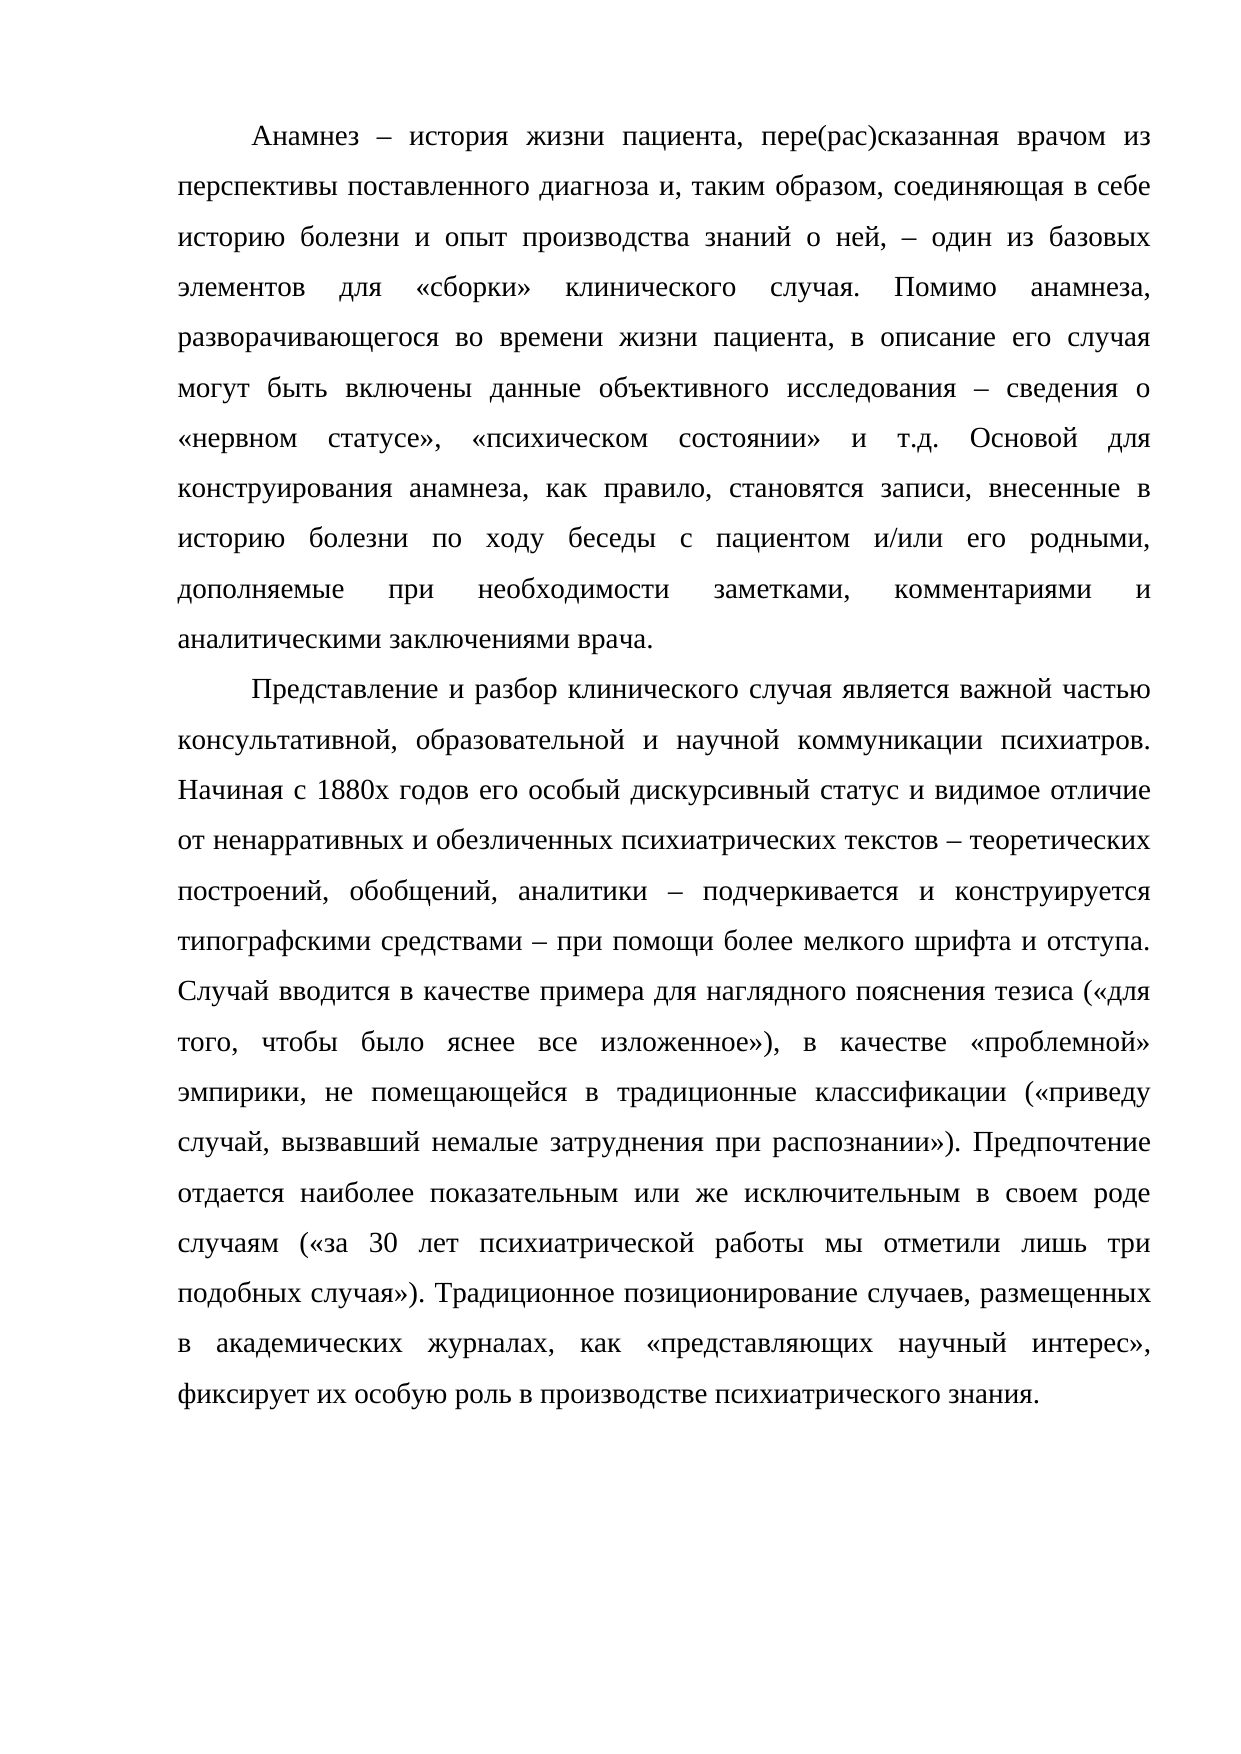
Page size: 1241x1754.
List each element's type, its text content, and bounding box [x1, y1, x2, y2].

text Представление и разбор клинического случая является важной частью консультативной, образовательной и научной коммуникации психиатров. Начиная с 1880х годов его особый дискурсивный статус и видимое отличие от ненарративных и обезличенных психиатрических текстов – теоретических построений, обобщений, аналитики – подчеркивается и конструируется типографскими средствами – при помощи более мелкого шрифта и отступа. Случай вводится в качестве примера для наглядного пояснения тезиса («для того, чтобы было яснее все изложенное»), в качестве «проблемной» эмпирики, не помещающейся в традиционные классификации («приведу случай, вызвавший немалые затруднения при распознании»). Предпочтение отдается наиболее показательным или же исключительным в своем роде случаям («за 30 лет психиатрической работы мы отметили лишь три подобных случая»). Традиционное позиционирование случаев, размещенных в академических журналах, как «представляющих научный интерес», фиксирует их особую роль в производстве психиатрического знания. [177, 672, 1152, 1409]
text Анамнез – история жизни пациента, пере(рас)сказанная врачом из перспективы поставленного диагноза и, таким образом, соединяющая в себе историю болезни и опыт производства знаний о ней, – один из базовых элементов для «сборки» клинического случая. Помимо анамнеза, разворачивающегося во времени жизни пациента, в описание его случая могут быть включены данные объективного исследования – сведения о «нервном статусе», «психическом состоянии» и т.д. Основой для конструирования анамнеза, как правило, становятся записи, внесенные в историю болезни по ходу беседы с пациентом и/или его родными, дополняемые при необходимости заметками, комментариями и аналитическими заключениями врача. [177, 118, 1152, 655]
